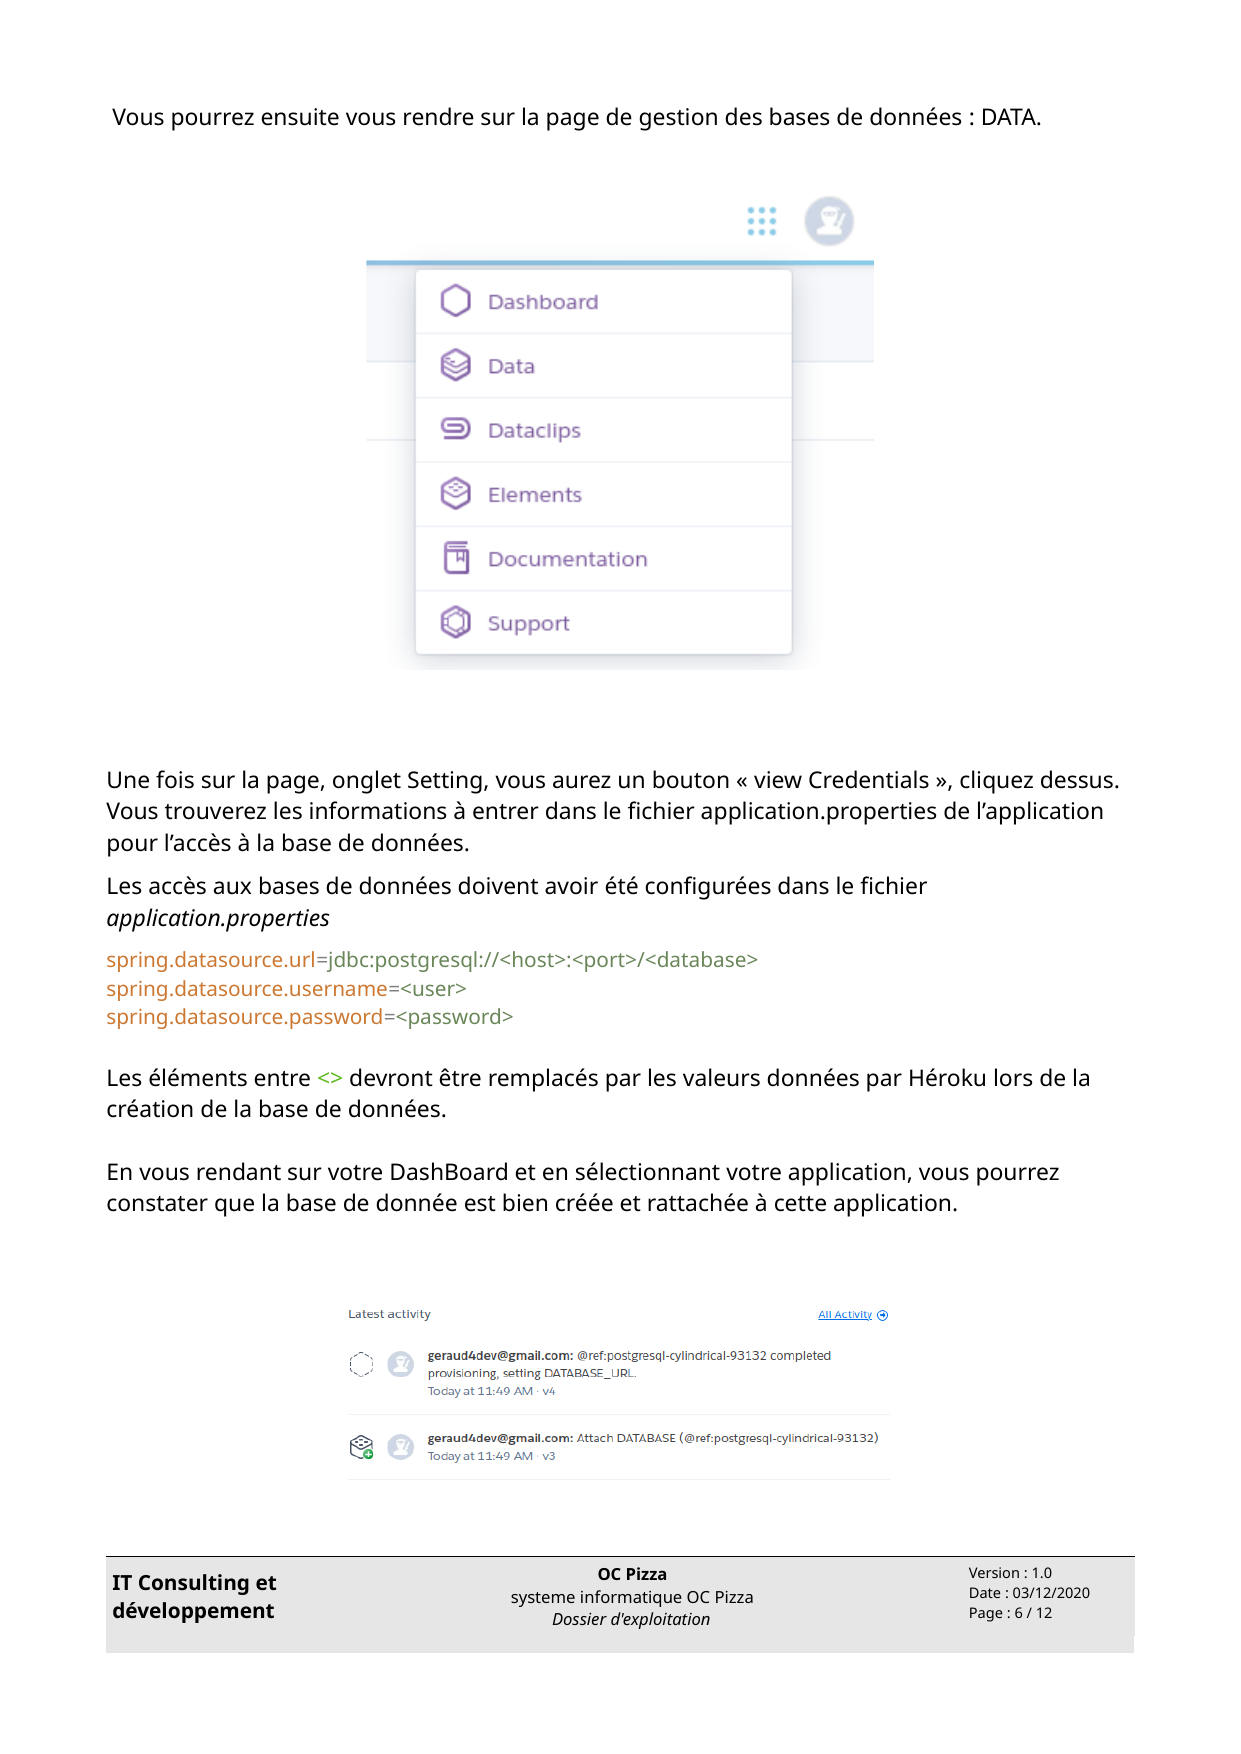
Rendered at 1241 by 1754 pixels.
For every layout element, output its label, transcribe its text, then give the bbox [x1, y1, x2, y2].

text Les éléments entre <> devront être remplacés par les valeurs données par Héroku lors de la création de la base de données. [106, 1062, 1134, 1124]
text Vous pourrez ensuite vous rendre sur la page de gestion des bases de données : DATA. [106, 100, 1134, 132]
text spring.datasource.url=jdbc:postgresql://<host>:<port>/<database> spring.datasource.username=<user> spring.datasource.password=<password> [106, 945, 1134, 1031]
text Une fois sur la page, onglet Setting, vous aurez un bouton « view Credentials », cliquez dessus. Vous trouverez les informations à entrer dans le fichier application.properties de l’application pour l’accès à la base de données. [106, 764, 1134, 858]
text En vous rendant sur votre DashBoard et en sélectionnant votre application, vous pourrez constater que la base de donnée est bien créée et rattachée à cette application. [106, 1156, 1134, 1218]
text Les accès aux bases de données doivent avoir été configurées dans le fichier application.properties [106, 870, 1134, 933]
picture [327, 1280, 913, 1489]
picture [366, 187, 874, 670]
